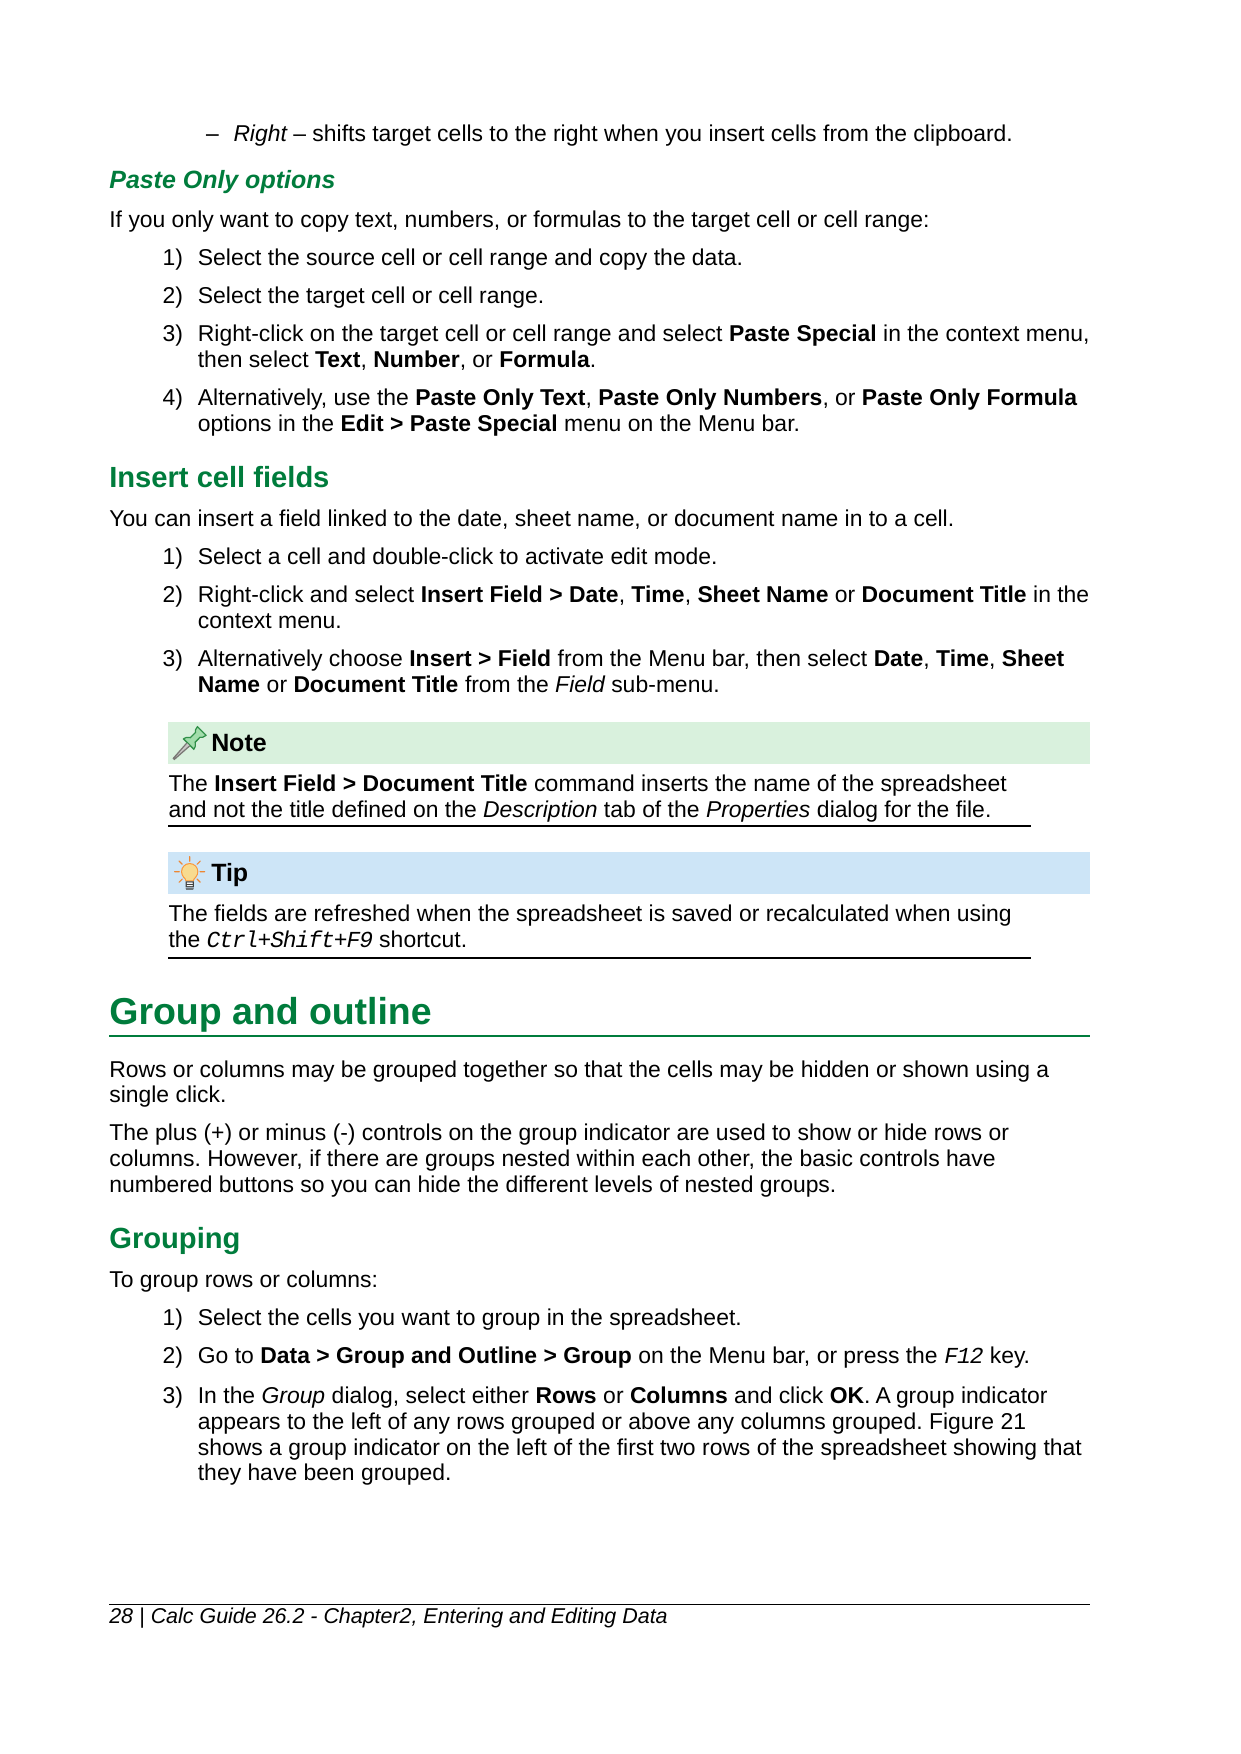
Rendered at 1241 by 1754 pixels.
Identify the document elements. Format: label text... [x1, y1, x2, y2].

list To group rows or columns: [109, 1267, 1090, 1292]
subtitle Group and outline [109, 991, 1090, 1035]
list Right – shifts target cells to the right when you insert cells from the clipboard. [218, 121, 1090, 147]
list If you only want to copy text, numbers, or formulas to the target cell or cell range: [109, 206, 1090, 232]
subtitle Paste Only options [109, 166, 1090, 194]
text Rows or columns may be grouped together so that the cells may be hidden or shown using a single click. [109, 1056, 1090, 1107]
list In the Group dialog, select either Rows or Columns and click OK. A group indicator appears to the left of any rows grouped or above any columns grouped. Figure 21 shows a group indicator on the left of the first two rows of the spreadsheet showing that they have been grouped. [183, 1383, 1090, 1486]
list Select a cell and double-click to activate edit mode. [183, 544, 1090, 569]
list Alternatively choose Insert > Field from the Menu bar, then select Date, Time, Sheet Name or Document Title from the Field sub‑menu. [183, 646, 1090, 697]
subtitle Tip [210, 852, 1090, 894]
text The plus (+) or minus (-) controls on the group indicator are used to show or hide rows or columns. However, if there are groups nested within each other, the basic controls have numbered buttons so you can hide the different levels of nested groups. [109, 1120, 1090, 1197]
text The fields are refreshed when the spreadsheet is saved or recalculated when using the Ctrl+Shift+F9 shortcut. [168, 901, 1031, 957]
subtitle Insert cell fields [109, 461, 1090, 493]
list Right-click and select Insert Field > Date, Time, Sheet Name or Document Title in the context menu. [183, 582, 1090, 633]
list You can insert a field linked to the date, sheet name, or document name in to a cell. [109, 506, 1090, 531]
subtitle Note [210, 722, 1090, 764]
list Right-click on the target cell or cell range and select Paste Special in the context menu, then select Text, Number, or Formula. [183, 321, 1090, 372]
list Select the target cell or cell range. [183, 283, 1090, 308]
list Go to Data > Group and Outline > Group on the Menu bar, or press the F12 key. [183, 1343, 1090, 1371]
text The Insert Field > Document Title command inserts the name of the spreadsheet and not the title defined on the Description tab of the Properties dialog for the file. [168, 771, 1031, 825]
subtitle Grouping [109, 1222, 1090, 1254]
list Select the cells you want to group in the spreadsheet. [183, 1305, 1090, 1330]
list Alternatively, use the Paste Only Text, Paste Only Numbers, or Paste Only Formula options in the Edit > Paste Special menu on the Menu bar. [183, 384, 1090, 436]
list Select the source cell or cell range and copy the data. [183, 244, 1090, 270]
